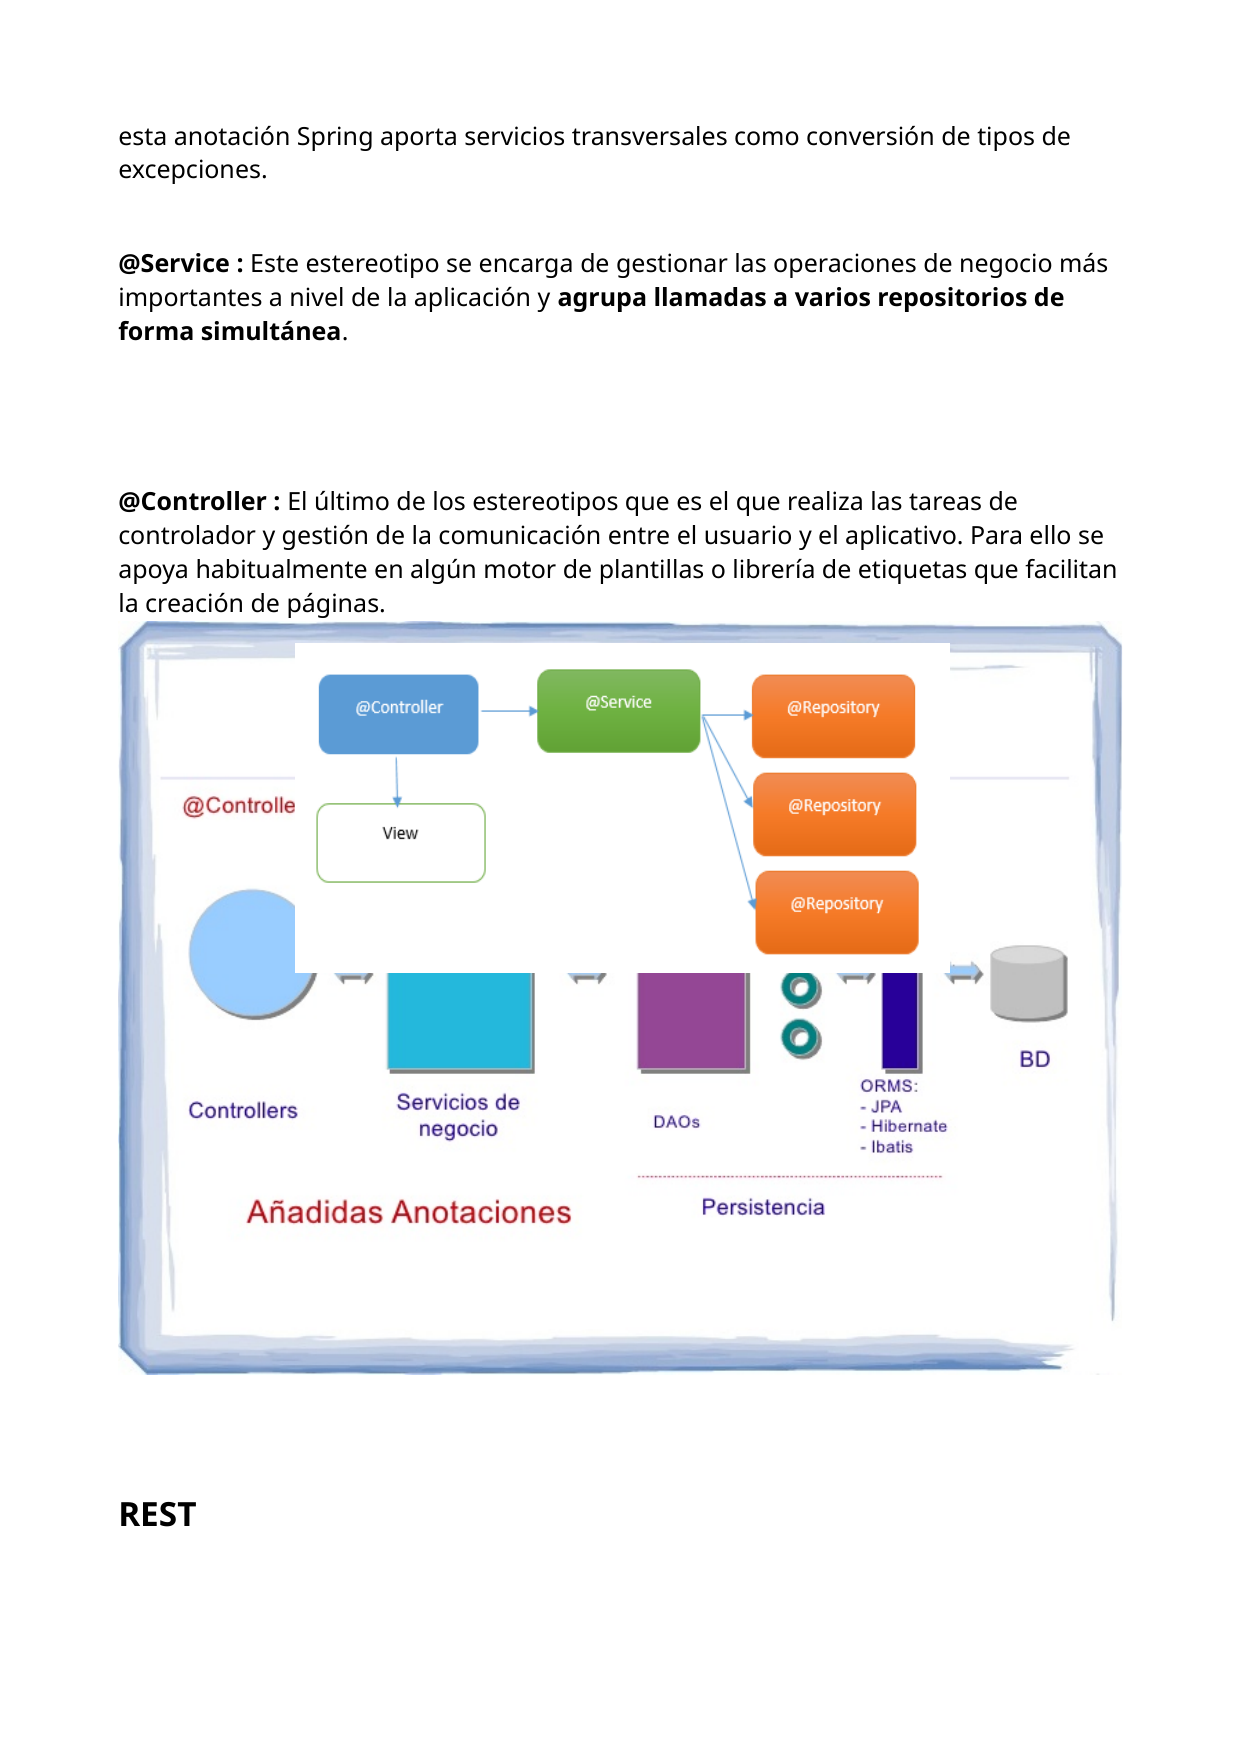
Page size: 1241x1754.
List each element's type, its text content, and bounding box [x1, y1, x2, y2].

text esta anotación Spring aporta servicios transversales como conversión de tipos de excepciones. [118, 118, 1122, 186]
text @Service : Este estereotipo se encarga de gestionar las operaciones de negocio más importantes a nivel de la aplicación y agrupa llamadas a varios repositorios de forma simultánea. [118, 245, 1122, 347]
text @Controller : El último de los estereotipos que es el que realiza las tareas de controlador y gestión de la comunicación entre el usuario y el aplicativo. Para ello se apoya habitualmente en algún motor de plantillas o librería de etiquetas que facilitan la creación de páginas. [118, 484, 1122, 620]
picture [118, 621, 1123, 1375]
text REST [118, 1490, 1122, 1536]
